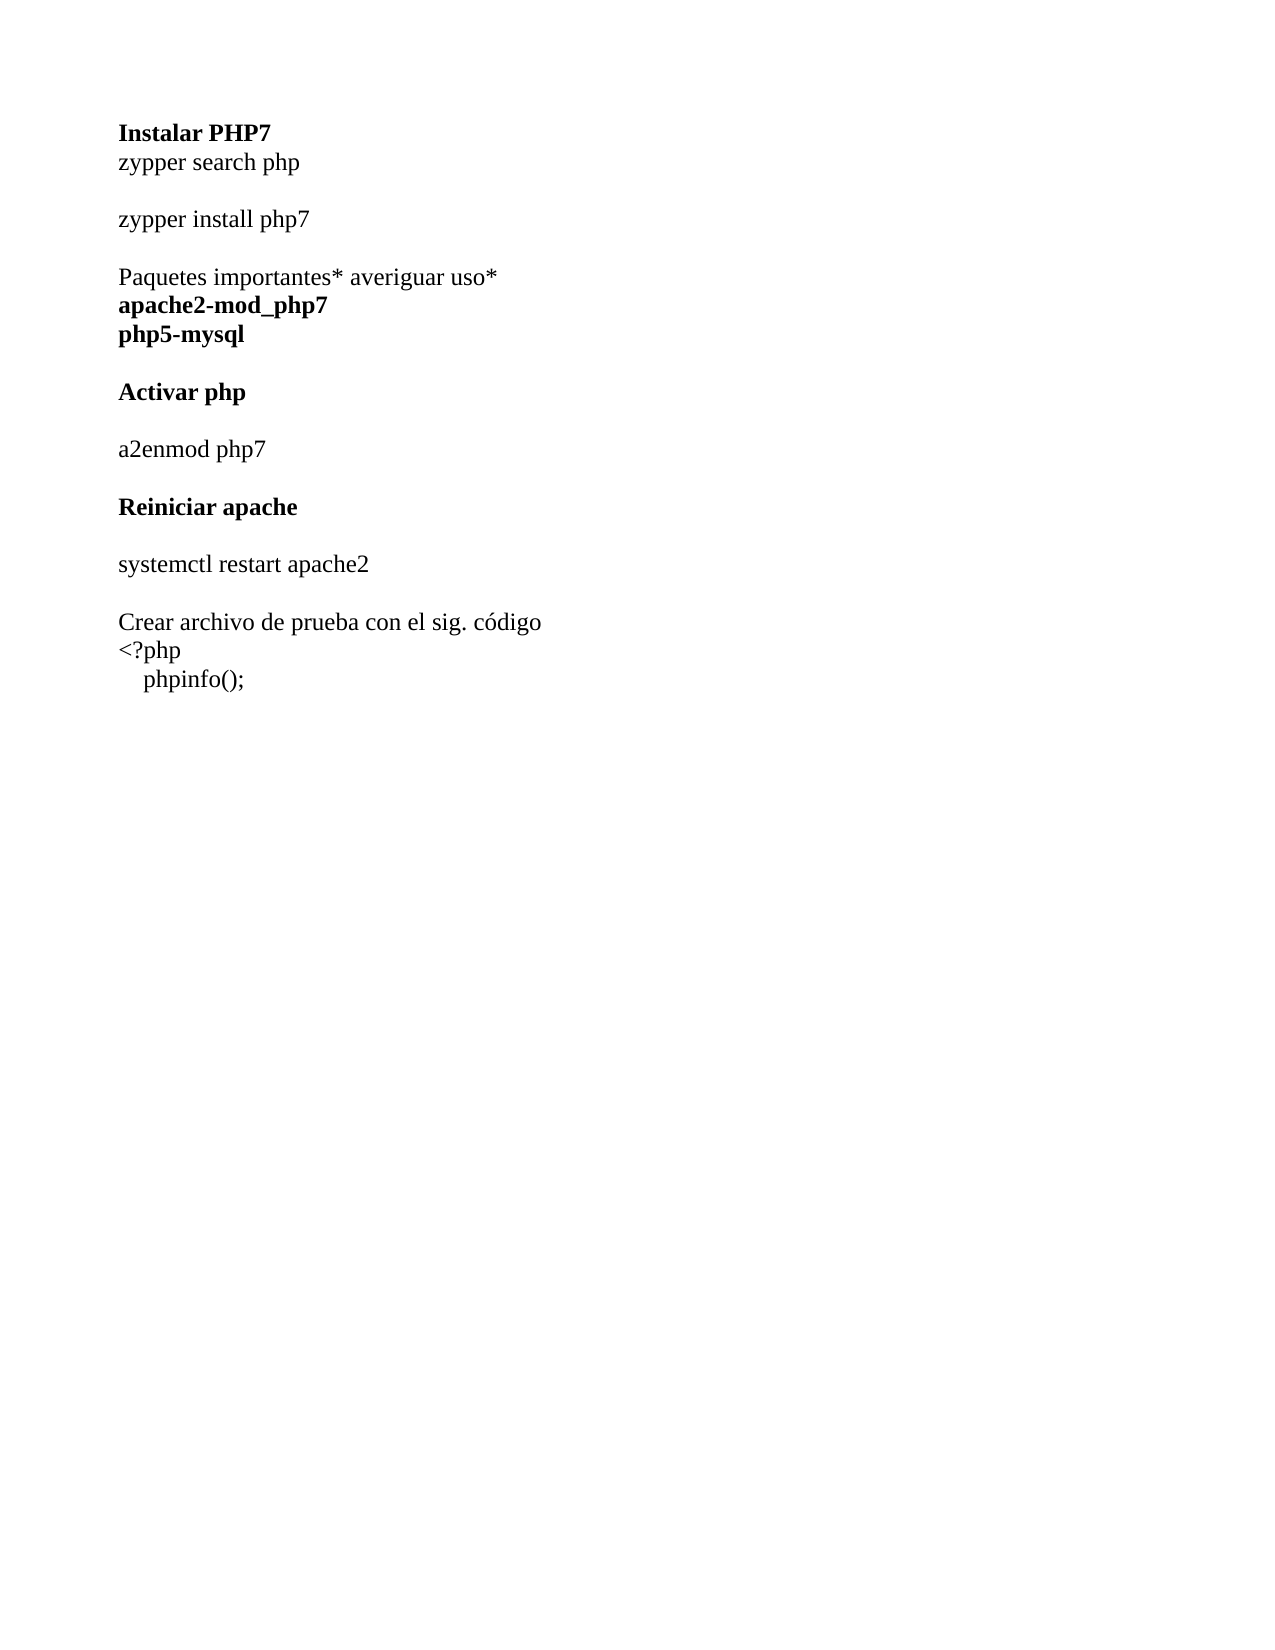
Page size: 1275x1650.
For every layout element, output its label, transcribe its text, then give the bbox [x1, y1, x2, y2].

text apache2-mod_php7 [118, 291, 1157, 319]
text systemctl restart apache2 [118, 549, 1157, 578]
text Paquetes importantes* averiguar uso* [118, 262, 1157, 291]
text Reiniciar apache [118, 492, 1157, 521]
text Instalar PHP7 [118, 118, 1157, 147]
text zypper install php7 [118, 204, 1157, 233]
text <?php [118, 636, 1157, 664]
text Crear archivo de prueba con el sig. código [118, 607, 1157, 636]
text a2enmod php7 [118, 434, 1157, 463]
text phpinfo(); [118, 664, 1157, 693]
text php5-mysql [118, 319, 1157, 348]
text zypper search php [118, 147, 1157, 176]
text Activar php [118, 377, 1157, 406]
